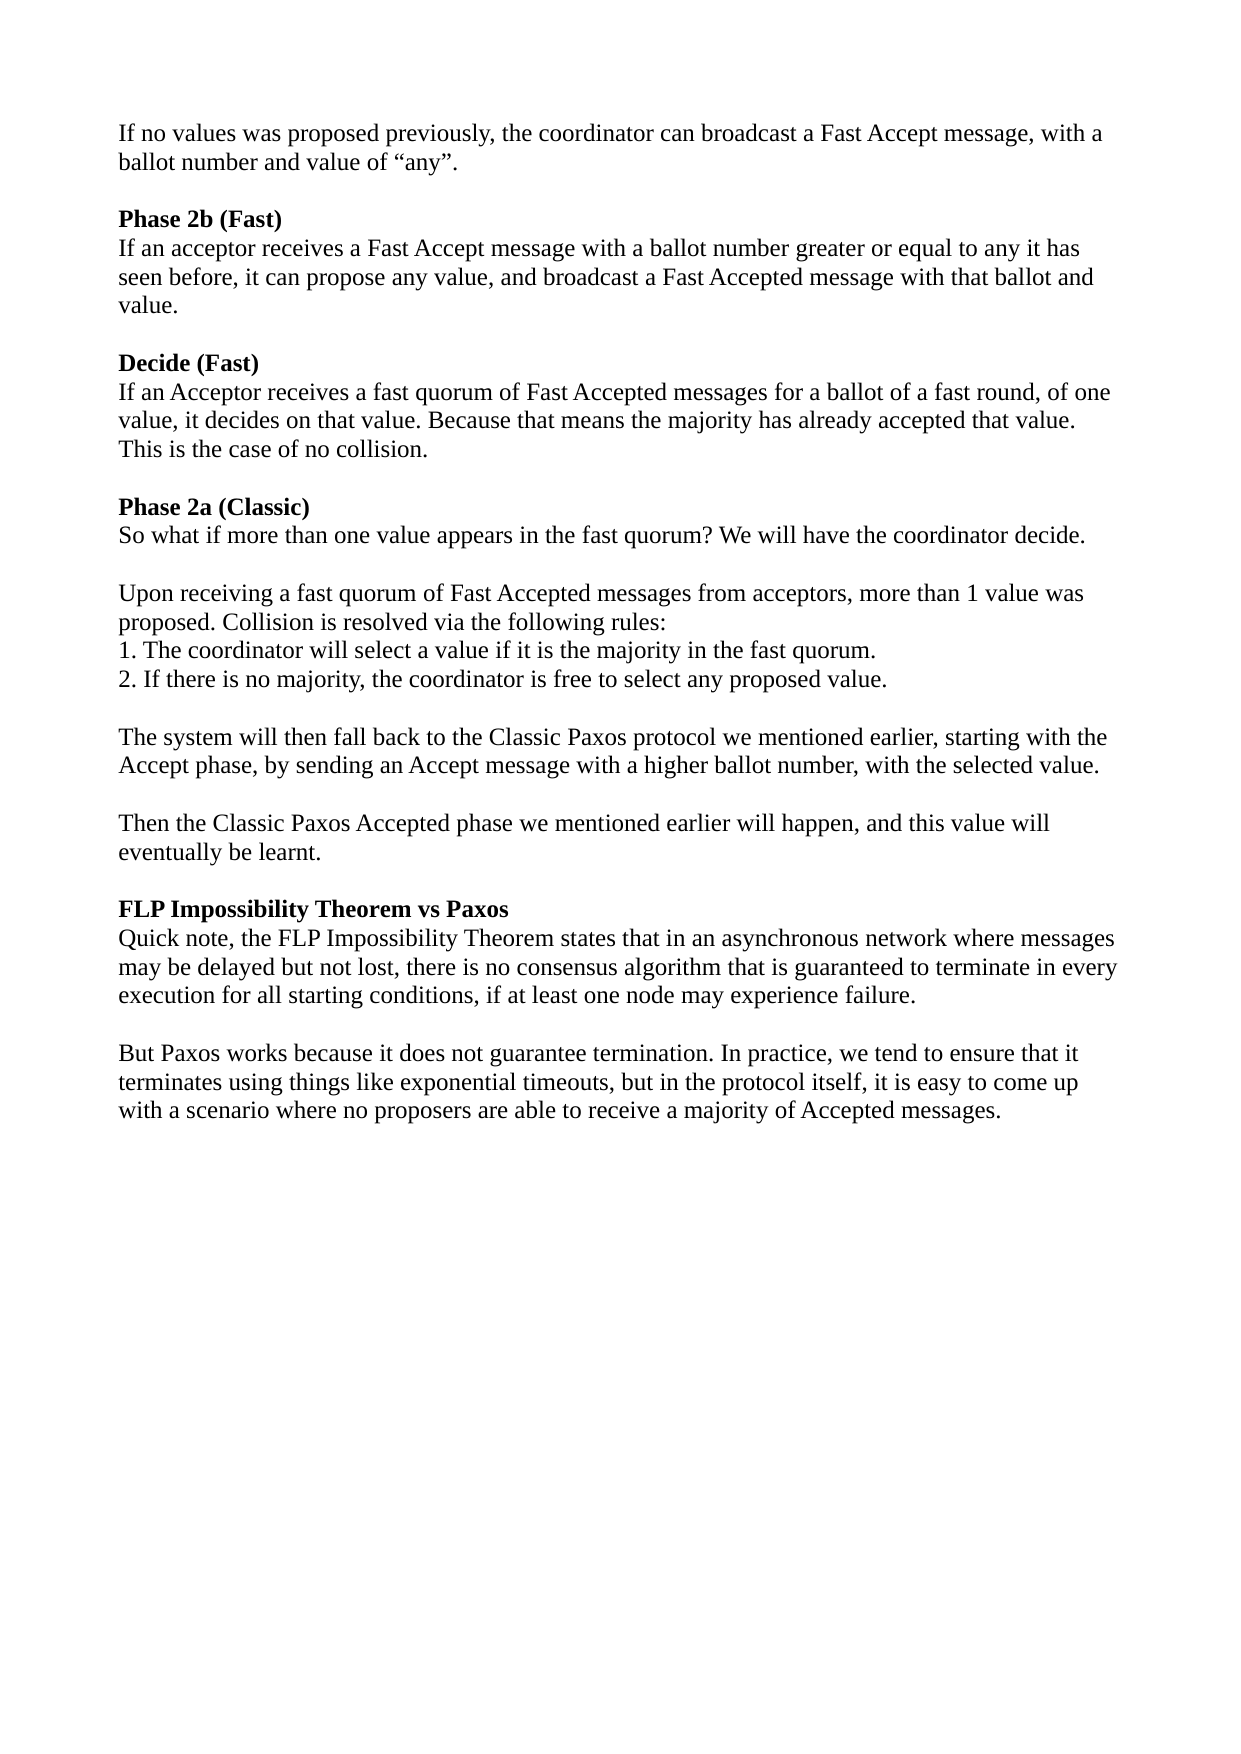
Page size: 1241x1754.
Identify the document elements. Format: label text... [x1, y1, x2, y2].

text Quick note, the FLP Impossibility Theorem states that in an asynchronous network where messages may be delayed but not lost, there is no consensus algorithm that is guaranteed to terminate in every execution for all starting conditions, if at least one node may experience failure. [118, 923, 1122, 1009]
text Phase 2a (Classic) [118, 492, 1122, 521]
text FLP Impossibility Theorem vs Paxos [118, 894, 1122, 923]
text Then the Classic Paxos Accepted phase we mentioned earlier will happen, and this value will eventually be learnt. [118, 808, 1122, 866]
text 2. If there is no majority, the coordinator is free to select any proposed value. [118, 664, 1122, 693]
text Phase 2b (Fast) [118, 204, 1122, 233]
text If no values was proposed previously, the coordinator can broadcast a Fast Accept message, with a ballot number and value of “any”. [118, 118, 1122, 176]
text But Paxos works because it does not guarantee termination. In practice, we tend to ensure that it terminates using things like exponential timeouts, but in the protocol itself, it is easy to come up with a scenario where no proposers are able to receive a majority of Accepted messages. [118, 1038, 1122, 1124]
text So what if more than one value appears in the fast quorum? We will have the coordinator decide. [118, 521, 1122, 549]
text If an acceptor receives a Fast Accept message with a ballot number greater or equal to any it has seen before, it can propose any value, and broadcast a Fast Accepted message with that ballot and value. [118, 233, 1122, 319]
text Decide (Fast) [118, 348, 1122, 377]
text If an Acceptor receives a fast quorum of Fast Accepted messages for a ballot of a fast round, of one value, it decides on that value. Because that means the majority has already accepted that value. This is the case of no collision. [118, 377, 1122, 463]
text The system will then fall back to the Classic Paxos protocol we mentioned earlier, starting with the Accept phase, by sending an Accept message with a higher ballot number, with the selected value. [118, 722, 1122, 779]
text 1. The coordinator will select a value if it is the majority in the fast quorum. [118, 636, 1122, 664]
text Upon receiving a fast quorum of Fast Accepted messages from acceptors, more than 1 value was proposed. Collision is resolved via the following rules: [118, 578, 1122, 636]
